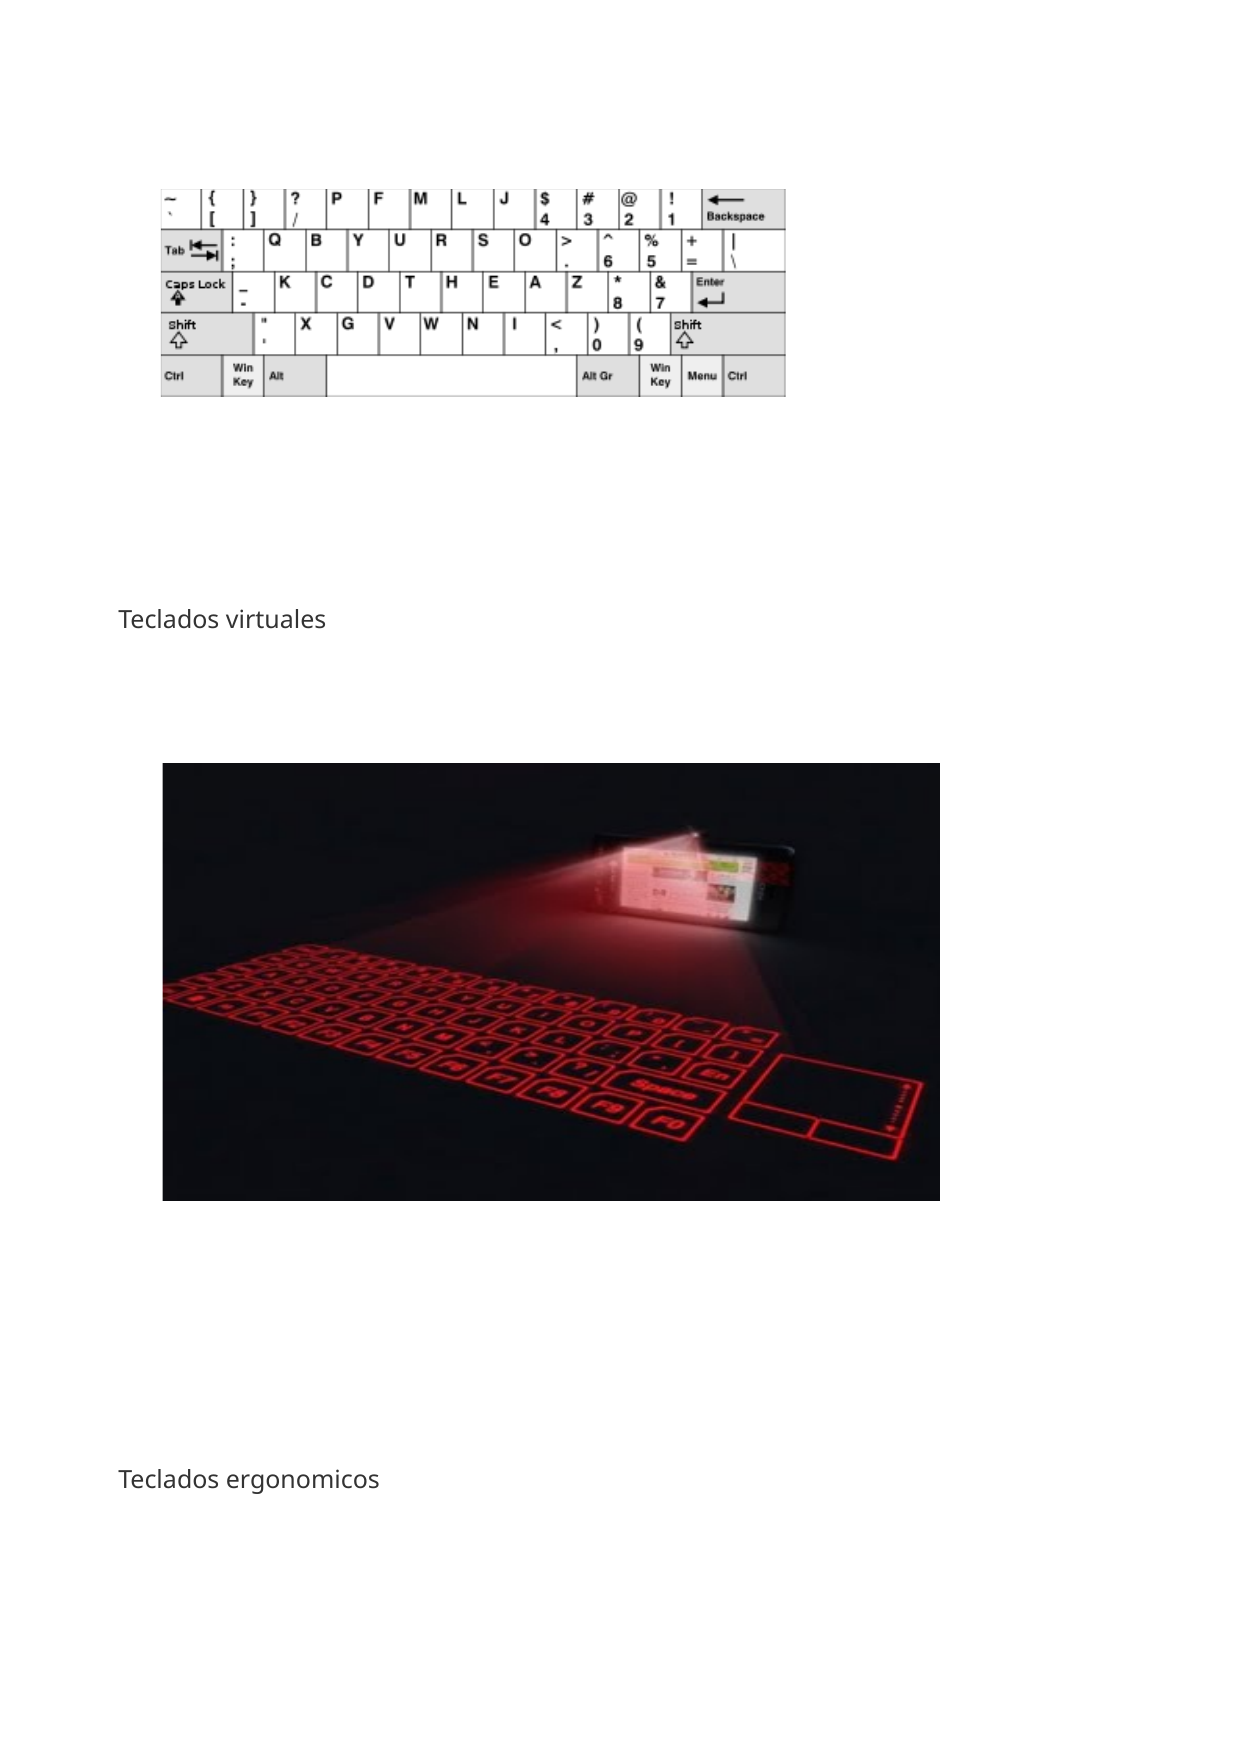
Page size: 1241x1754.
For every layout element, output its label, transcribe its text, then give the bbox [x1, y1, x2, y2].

picture [162, 763, 940, 1201]
text Teclados virtuales [118, 602, 1122, 636]
picture [160, 189, 786, 397]
text Teclados ergonomicos [118, 1462, 1122, 1496]
